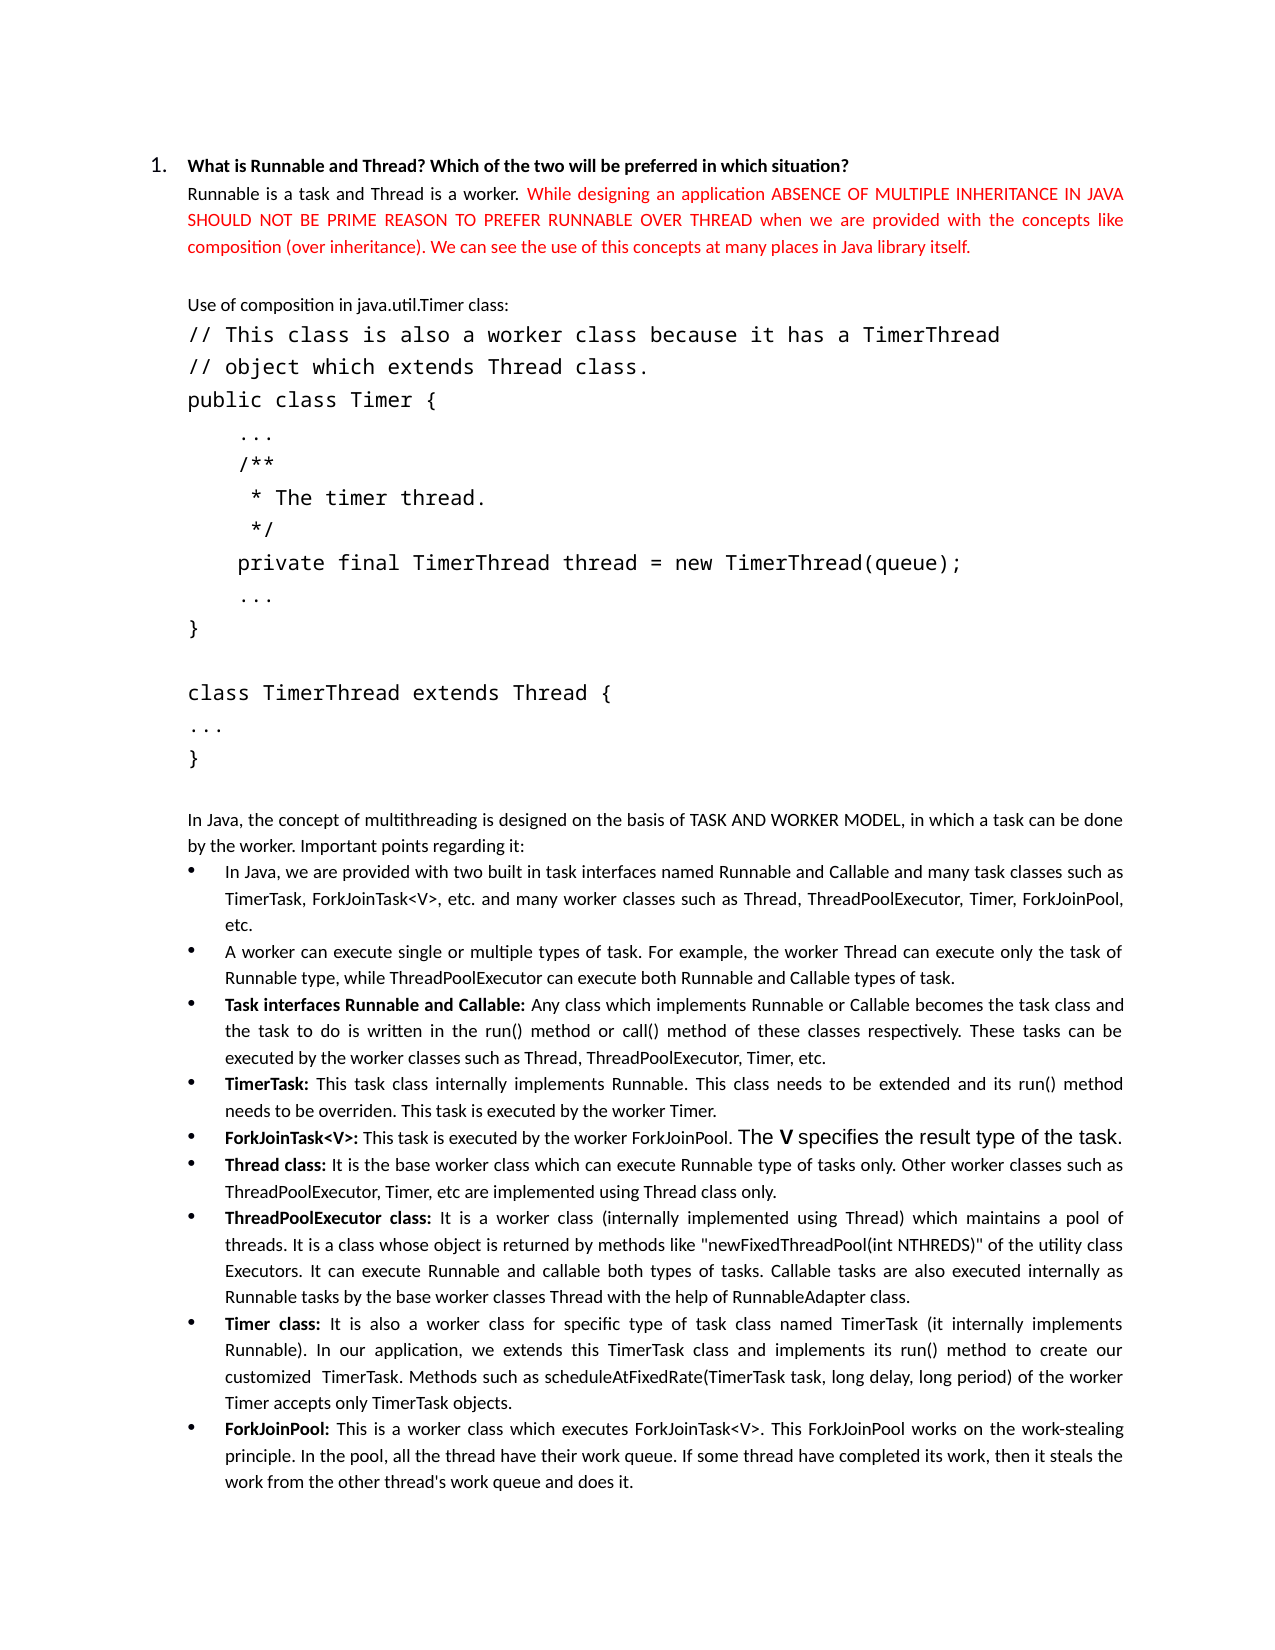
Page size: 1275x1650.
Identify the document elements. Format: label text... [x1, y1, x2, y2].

list In Java, we are provided with two built in task interfaces named Runnable and Callable and many task classes such as TimerTask, ForkJoinTask<V>, etc. and many worker classes such as Thread, ThreadPoolExecutor, Timer, ForkJoinPool, etc. [187, 861, 1125, 937]
list Use of composition in java.util.Timer class: [150, 293, 1125, 316]
list Timer class: It is also a worker class for specific type of task class named TimerTask (it internally implements Runnable). In our application, we extends this TimerTask class and implements its run() method to create our customized TimerTask. Methods such as scheduleAtFixedRate(TimerTask task, long delay, long period) of the worker Timer accepts only TimerTask objects. [187, 1312, 1125, 1414]
list ForkJoinTask<V>: This task is executed by the worker ForkJoinPool. The V specifies the result type of the task. [187, 1125, 1125, 1149]
list A worker can execute single or multiple types of task. For example, the worker Thread can execute only the task of Runnable type, while ThreadPoolExecutor can execute both Runnable and Callable types of task. [187, 940, 1125, 989]
list } [150, 613, 1125, 642]
list // object which extends Thread class. [150, 352, 1125, 381]
list In Java, the concept of multithreading is designed on the basis of TASK AND WORKER MODEL, in which a task can be done by the worker. Important points regarding it: [150, 808, 1125, 857]
list * The timer thread. [150, 483, 1125, 511]
list private final TimerThread thread = new TimerThread(queue); [150, 548, 1125, 576]
list Runnable is a task and Thread is a worker. While designing an application ABSENCE OF MULTIPLE INHERITANCE IN JAVA SHOULD NOT BE PRIME REASON TO PREFER RUNNABLE OVER THREAD when we are provided with the concepts like composition (over inheritance). We can see the use of this concepts at many places in Java library itself. [150, 182, 1125, 258]
list ThreadPoolExecutor class: It is a worker class (internally implemented using Thread) which maintains a pool of threads. It is a class whose object is returned by methods like "newFixedThreadPool(int NTHREDS)" of the utility class Executors. It can execute Runnable and callable both types of tasks. Callable tasks are also executed internally as Runnable tasks by the base worker classes Thread with the help of RunnableAdapter class. [187, 1206, 1125, 1308]
list Task interfaces Runnable and Callable: Any class which implements Runnable or Callable becomes the task class and the task to do is written in the run() method or call() method of these classes respectively. These tasks can be executed by the worker classes such as Thread, ThreadPoolExecutor, Timer, etc. [187, 993, 1125, 1069]
list /** [150, 450, 1125, 479]
list ForkJoinPool: This is a worker class which executes ForkJoinTask<V>. This ForkJoinPool works on the work-stealing principle. In the pool, all the thread have their work queue. If some thread have completed its work, then it steals the work from the other thread's work queue and does it. [187, 1417, 1125, 1493]
list TimerTask: This task class internally implements Runnable. This class needs to be extended and its run() method needs to be overriden. This task is executed by the worker Timer. [187, 1072, 1125, 1122]
list class TimerThread extends Thread { [150, 678, 1125, 706]
list } [150, 743, 1125, 772]
list public class Timer { [150, 385, 1125, 413]
list ... [150, 711, 1125, 739]
list ... [150, 418, 1125, 446]
list ... [150, 581, 1125, 609]
list */ [150, 515, 1125, 544]
list What is Runnable and Thread? Which of the two will be preferred in which situation? [150, 150, 1125, 178]
list // This class is also a worker class because it has a TimerThread [150, 320, 1125, 348]
list Thread class: It is the base worker class which can execute Runnable type of tasks only. Other worker classes such as ThreadPoolExecutor, Timer, etc are implemented using Thread class only. [187, 1153, 1125, 1203]
